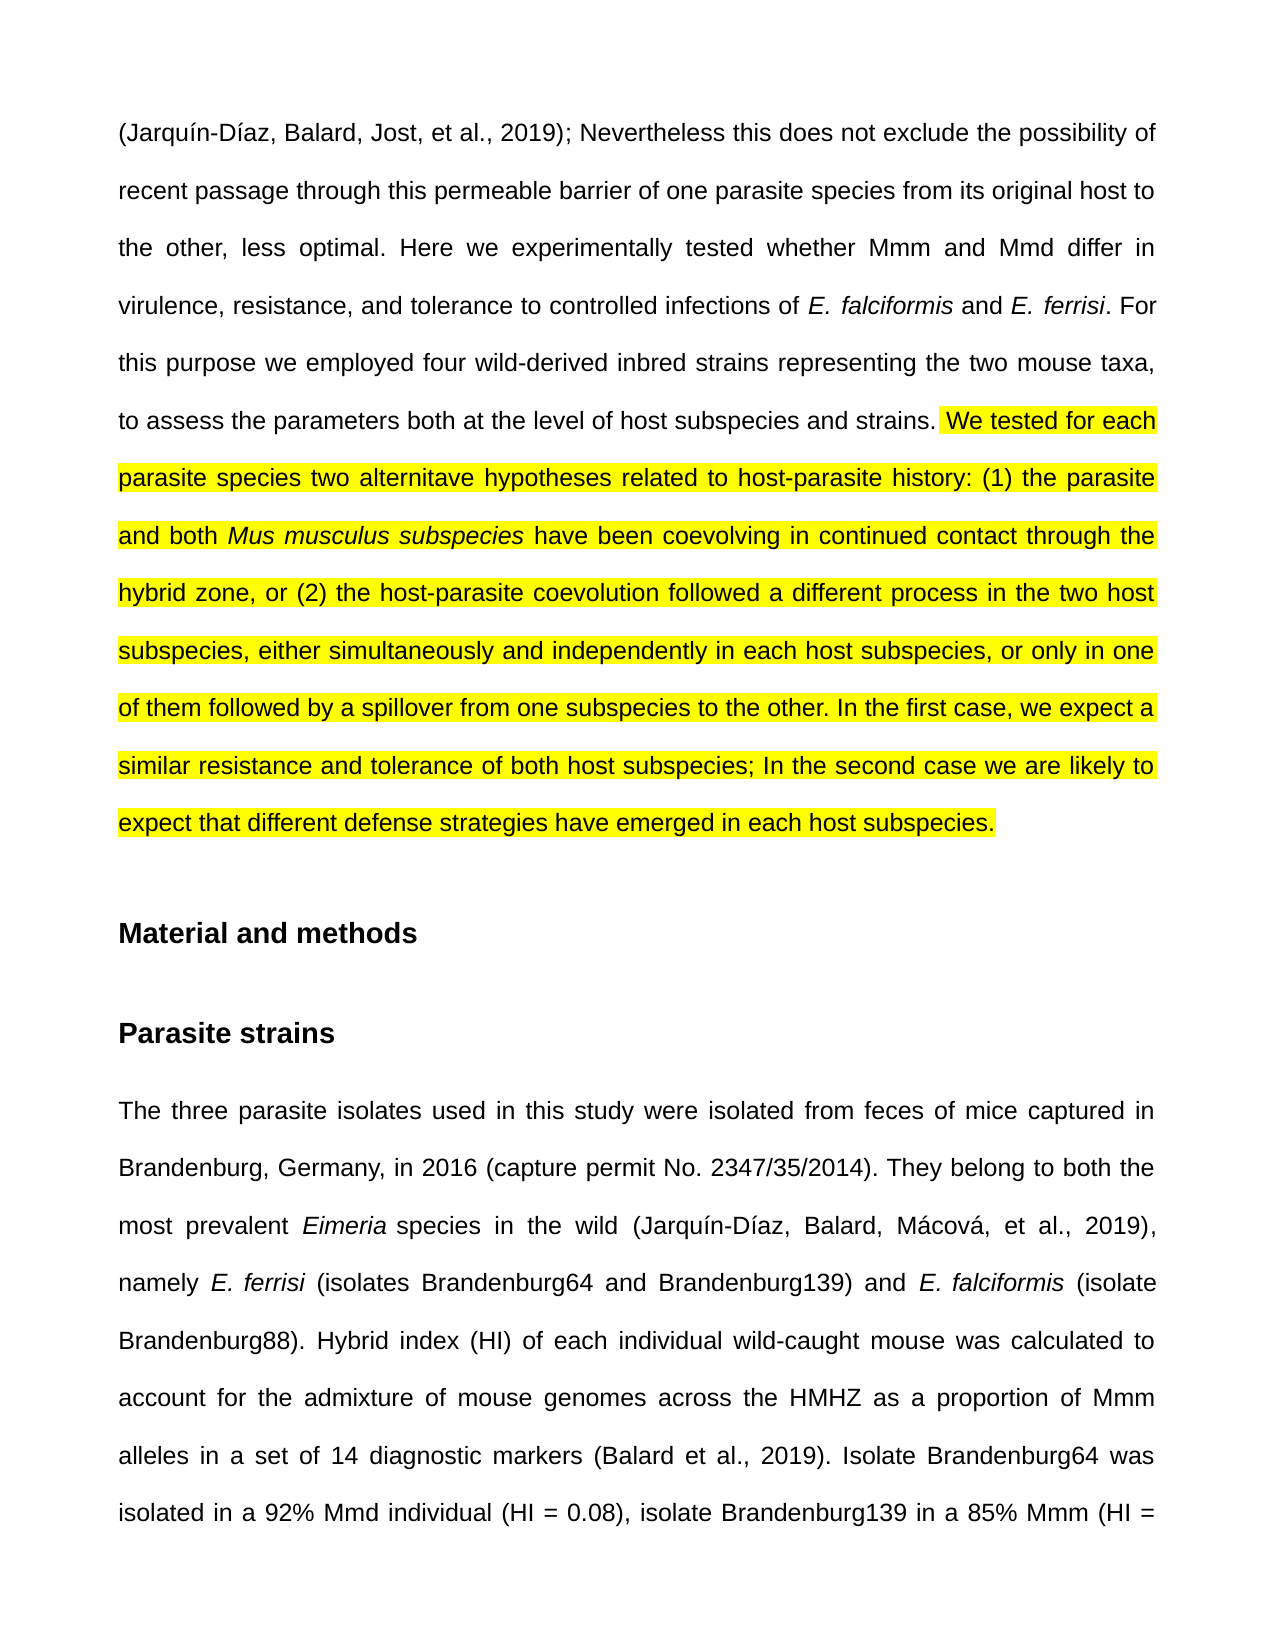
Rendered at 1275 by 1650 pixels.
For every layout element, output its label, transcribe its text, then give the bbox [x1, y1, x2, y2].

subtitle Material and methods [118, 916, 1157, 949]
text (Jarquín-Díaz, Balard, Jost, et al., 2019); Nevertheless this does not exclude the possibility of recent passage through this permeable barrier of one parasite species from its original host to the other, less optimal. Here we experimentally tested whether Mmm and Mmd differ in virulence, resistance, and tolerance to controlled infections of E. falciformis and E. ferrisi. For this purpose we employed four wild-derived inbred strains representing the two mouse taxa, to assess the parameters both at the level of host subspecies and strains. We tested for each parasite species two alternitave hypotheses related to host-parasite history: (1) the parasite and both Mus musculus subspecies have been coevolving in continued contact through the hybrid zone, or (2) the host-parasite coevolution followed a different process in the two host subspecies, either simultaneously and independently in each host subspecies, or only in one of them followed by a spillover from one subspecies to the other. In the first case, we expect a similar resistance and tolerance of both host subspecies; In the second case we are likely to expect that different defense strategies have emerged in each host subspecies. [118, 118, 1157, 837]
subtitle Parasite strains [118, 1016, 1157, 1049]
text The three parasite isolates used in this study were isolated from feces of mice captured in Brandenburg, Germany, in 2016 (capture permit No. 2347/35/2014). They belong to both the most prevalent Eimeria species in the wild (Jarquín-Díaz, Balard, Mácová, et al., 2019), namely E. ferrisi (isolates Brandenburg64 and Brandenburg139) and E. falciformis (isolate Brandenburg88). Hybrid index (HI) of each individual wild-caught mouse was calculated to account for the admixture of mouse genomes across the HMHZ as a proportion of Mmm alleles in a set of 14 diagnostic markers (Balard et al., 2019). Isolate Brandenburg64 was isolated in a 92% Mmd individual (HI = 0.08), isolate Brandenburg139 in a 85% Mmm (HI = [118, 1096, 1157, 1527]
